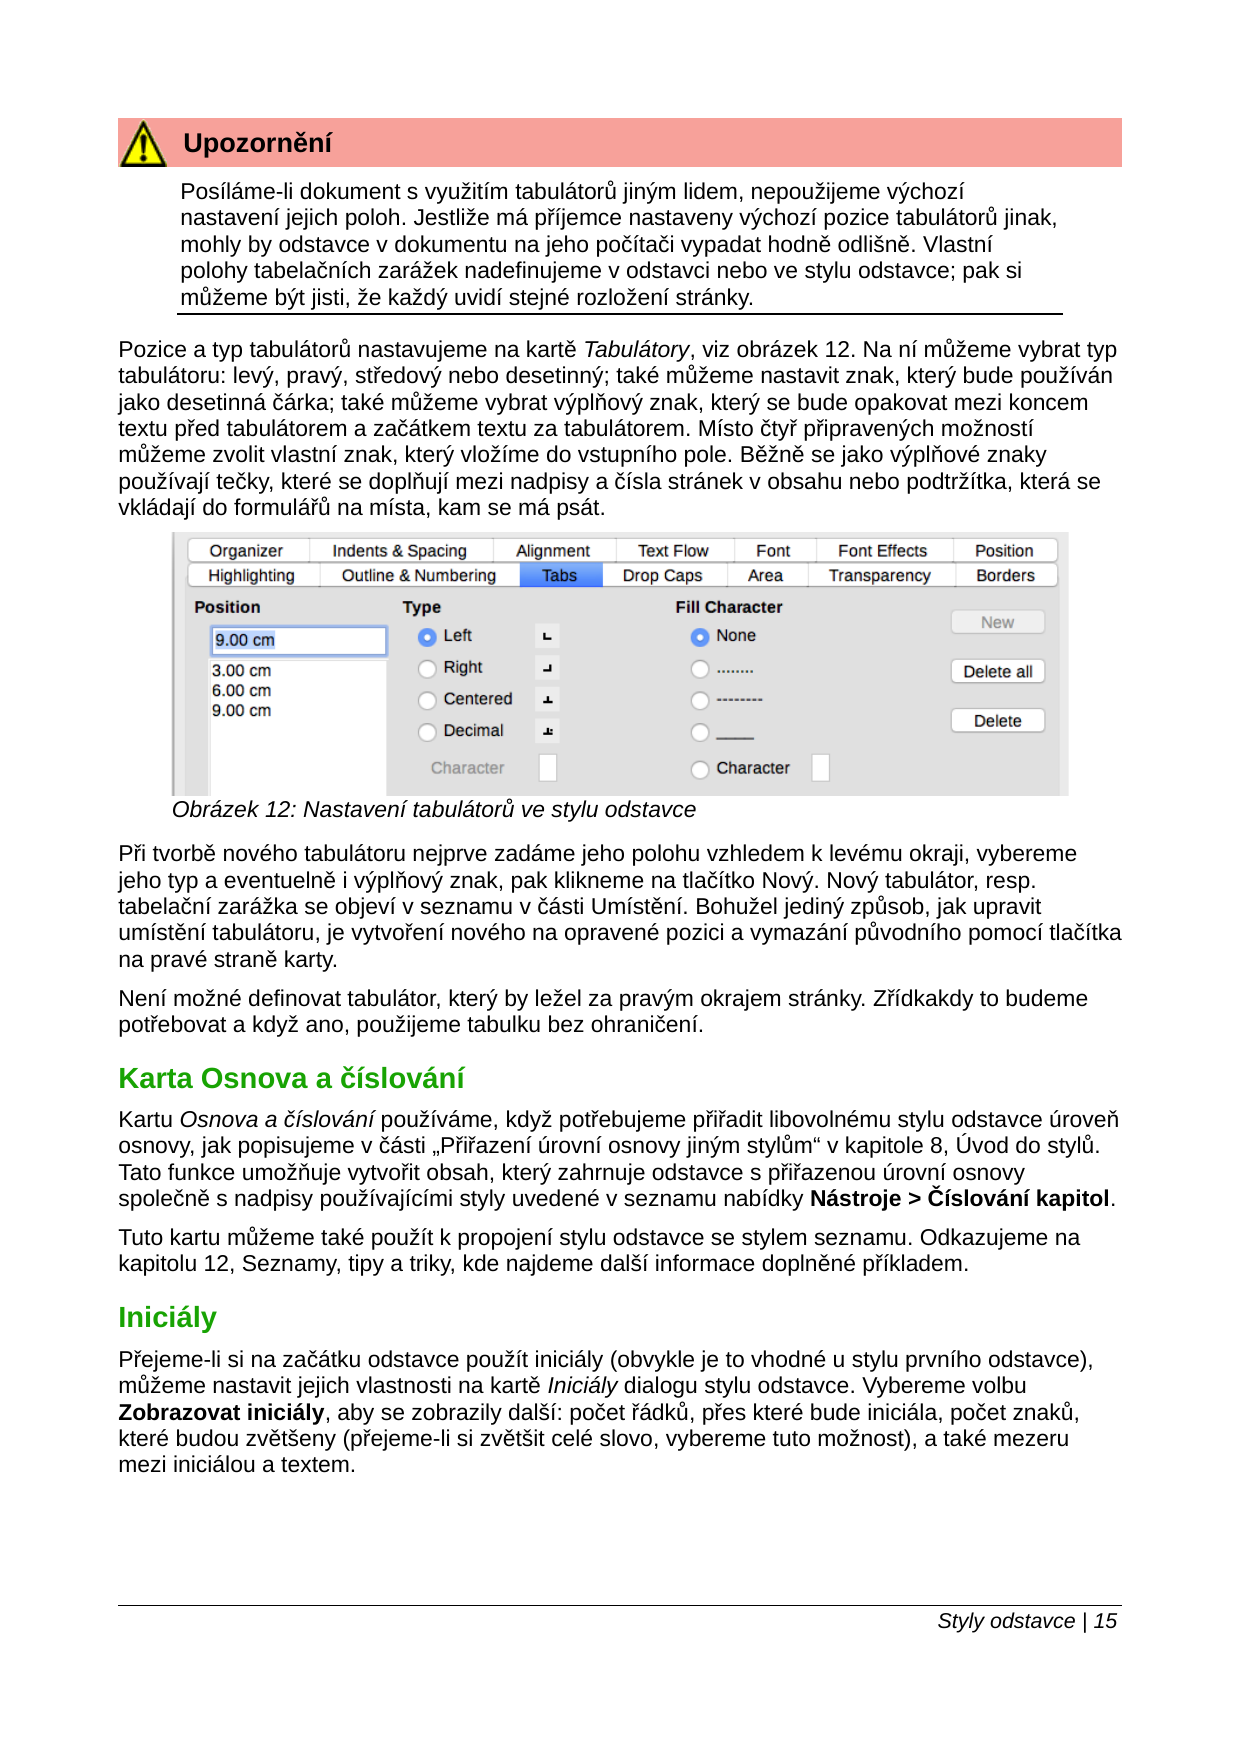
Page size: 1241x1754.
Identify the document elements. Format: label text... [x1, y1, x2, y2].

text Posíláme-li dokument s využitím tabulátorů jiným lidem, nepoužijeme výchozí nastavení jejich poloh. Jestliže má příjemce nastaveny výchozí pozice tabulátorů jinak, mohly by odstavce v dokumentu na jeho počítači vypadat hodně odlišně. Vlastní polohy tabelačních zarážek nadefinujeme v odstavci nebo ve stylu odstavce; pak si můžeme být jisti, že každý uvidí stejné rozložení stránky. [177, 175, 1063, 313]
picture [119, 119, 167, 167]
text Kartu Osnova a číslování používáme, když potřebujeme přiřadit libovolnému stylu odstavce úroveň osnovy, jak popisujeme v části „Přiřazení úrovní osnovy jiným stylům“ v kapitole 8, Úvod do stylů. Tato funkce umožňuje vytvořit obsah, který zahrnuje odstavce s přiřazenou úrovní osnovy společně s nadpisy používajícími styly uvedené v seznamu nabídky Nástroje > Číslování kapitol. [118, 1106, 1122, 1212]
text Obrázek 12: Nastavení tabulátorů ve stylu odstavce [172, 796, 1068, 822]
text Pozice a typ tabulátorů nastavujeme na kartě Tabulátory, viz obrázek 12. Na ní můžeme vybrat typ tabulátoru: levý, pravý, středový nebo desetinný; také můžeme nastavit znak, který bude používán jako desetinná čárka; také můžeme vybrat výplňový znak, který se bude opakovat mezi koncem textu před tabulátorem a začátkem textu za tabulátorem. Místo čtyř připravených možností můžeme zvolit vlastní znak, který vložíme do vstupního pole. Běžně se jako výplňové znaky používají tečky, které se doplňují mezi nadpisy a čísla stránek v obsahu nebo podtržítka, která se vkládají do formulářů na místa, kam se má psát. [118, 336, 1122, 520]
subtitle Iniciály [118, 1300, 1122, 1334]
picture [171, 532, 1069, 796]
subtitle Karta Osnova a číslování [118, 1061, 1122, 1094]
subtitle Upozornění [118, 118, 1122, 167]
text Při tvorbě nového tabulátoru nejprve zadáme jeho polohu vzhledem k levému okraji, vybereme jeho typ a eventuelně i výplňový znak, pak klikneme na tlačítko Nový. Nový tabulátor, resp. tabelační zarážka se objeví v seznamu v části Umístění. Bohužel jediný způsob, jak upravit umístění tabulátoru, je vytvoření nového na opravené pozici a vymazání původního pomocí tlačítka na pravé straně karty. [118, 840, 1122, 972]
text Tuto kartu můžeme také použít k propojení stylu odstavce se stylem seznamu. Odkazujeme na kapitolu 12, Seznamy, tipy a triky, kde najdeme další informace doplněné příkladem. [118, 1224, 1122, 1277]
text Přejeme-li si na začátku odstavce použít iniciály (obvykle je to vhodné u stylu prvního odstavce), můžeme nastavit jejich vlastnosti na kartě Iniciály dialogu stylu odstavce. Vybereme volbu Zobrazovat iniciály, aby se zobrazily další: počet řádků, přes které bude iniciála, počet znaků, které budou zvětšeny (přejeme-li si zvětšit celé slovo, vybereme tuto možnost), a také mezeru mezi iniciálou a textem. [118, 1346, 1122, 1477]
text Není možné definovat tabulátor, který by ležel za pravým okrajem stránky. Zřídkakdy to budeme potřebovat a když ano, použijeme tabulku bez ohraničení. [118, 984, 1122, 1037]
